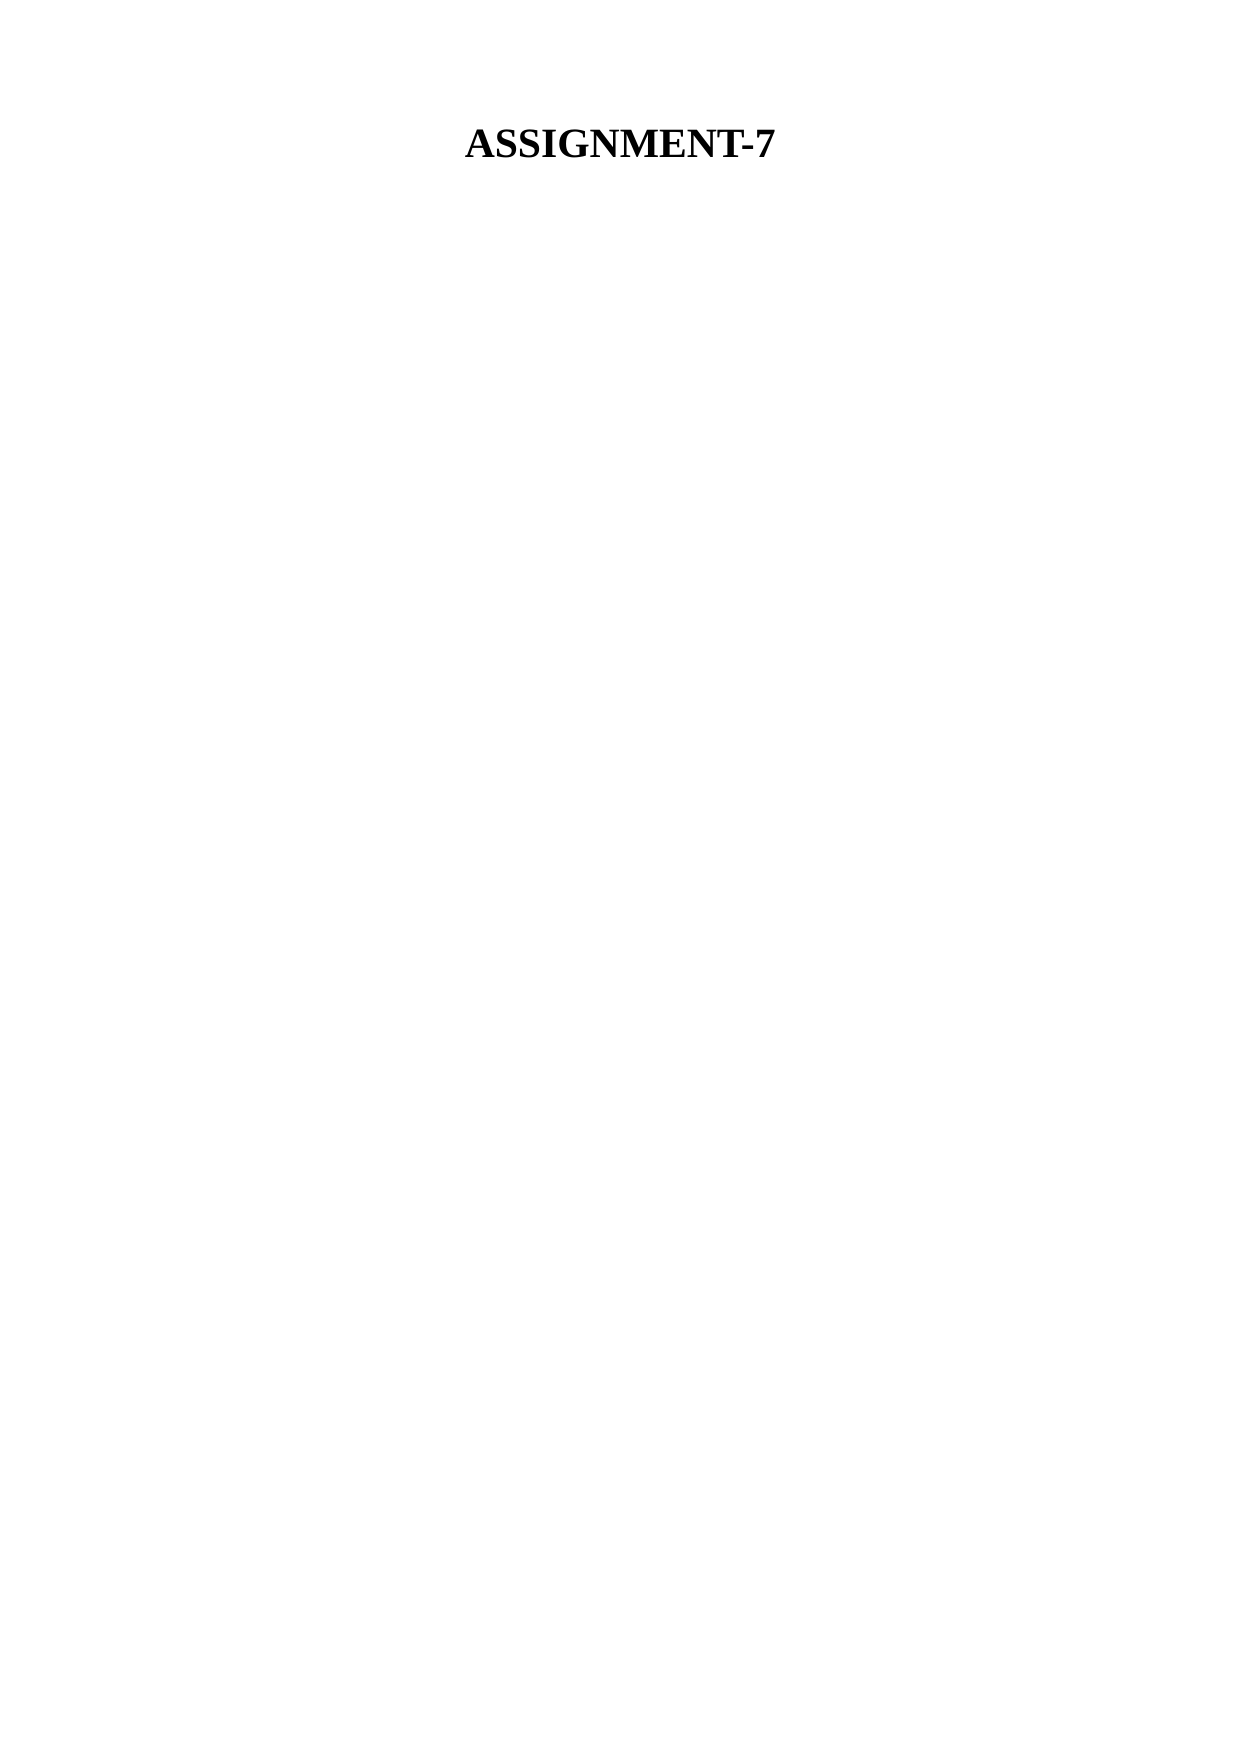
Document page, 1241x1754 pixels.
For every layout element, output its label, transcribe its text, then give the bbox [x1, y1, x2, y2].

text ASSIGNMENT-7 [118, 118, 1122, 262]
